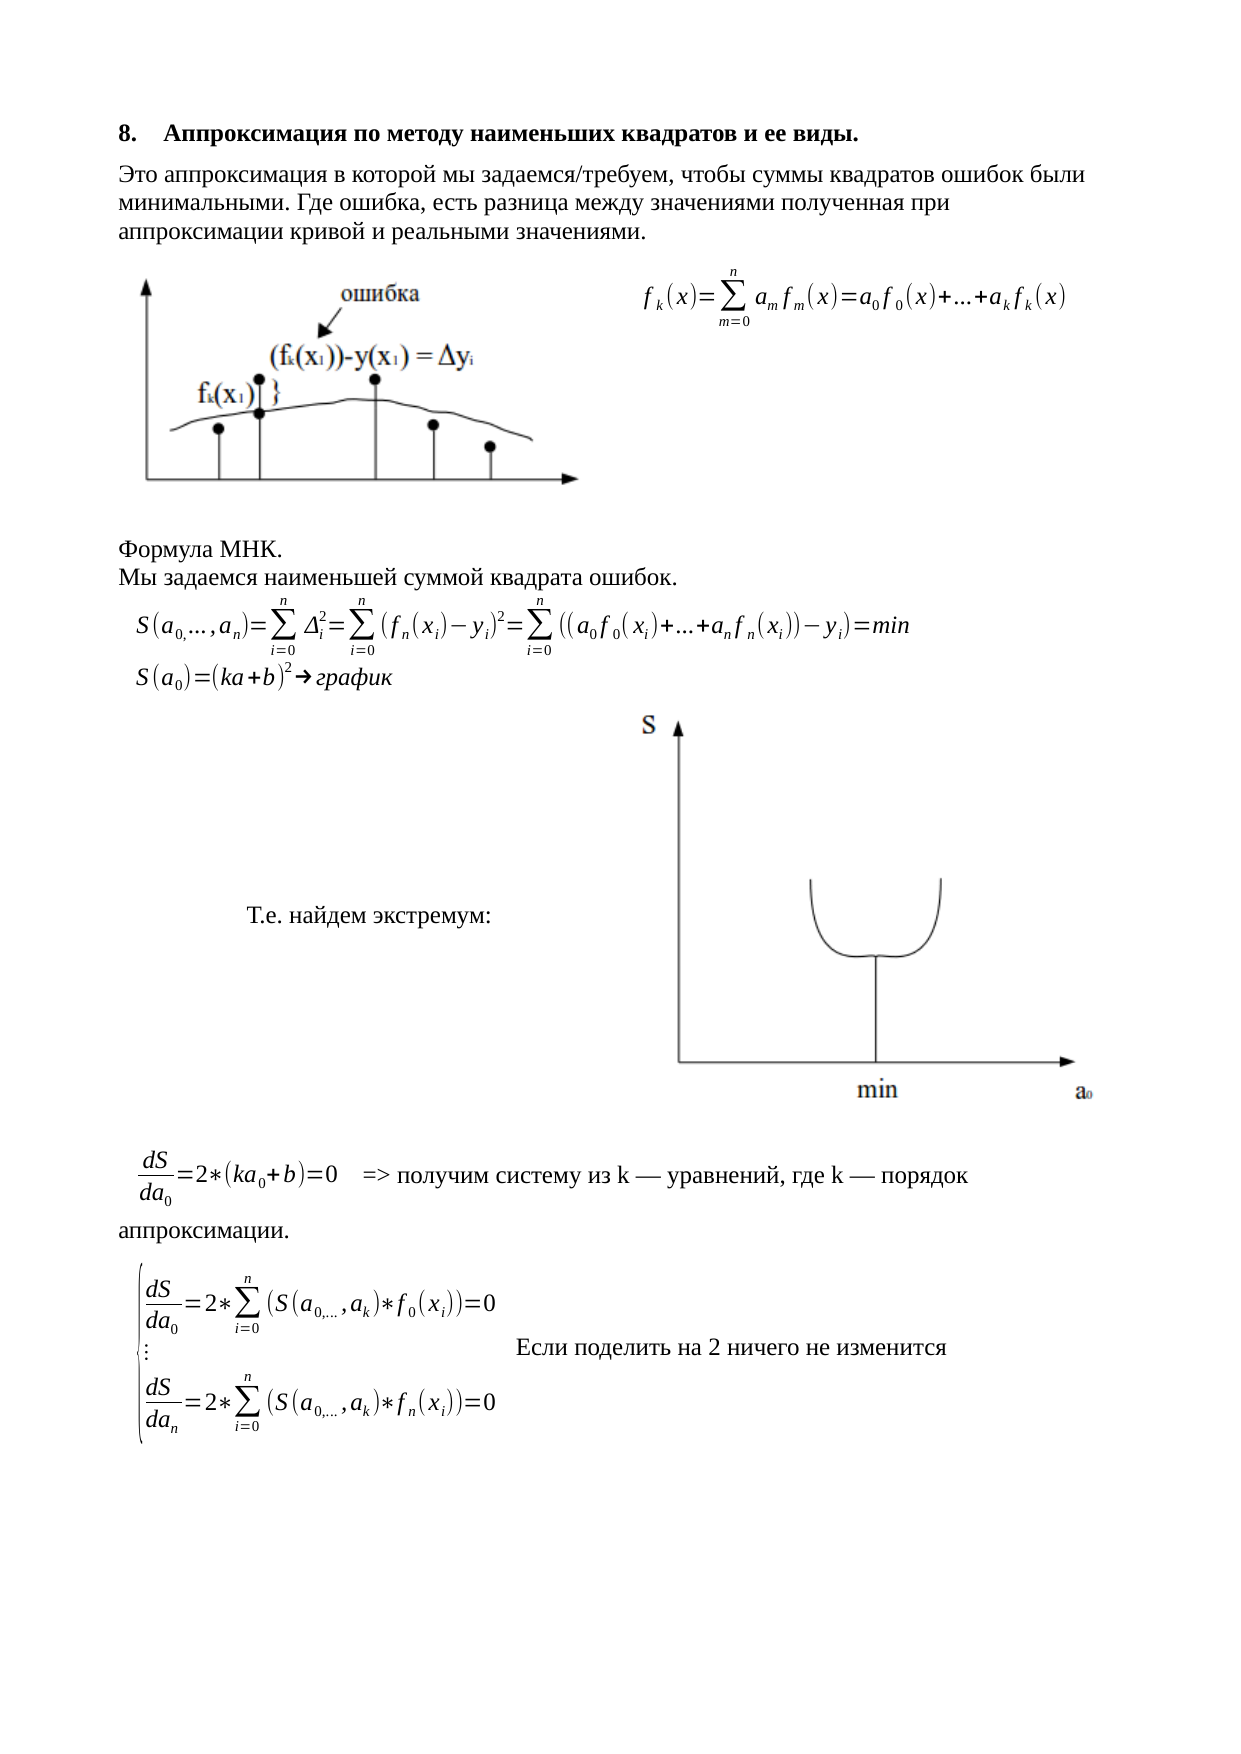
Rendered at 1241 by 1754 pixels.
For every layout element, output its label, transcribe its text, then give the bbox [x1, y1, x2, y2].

table_header [118, 257, 620, 262]
subtitle Если поделить на 2 ничего не изменится [118, 1261, 1122, 1445]
table_header [620, 257, 1122, 534]
subtitle => получим систему из k — уравнений, где k — порядок аппроксимации. [118, 1147, 1122, 1244]
subtitle Это аппроксимация в которой мы задаемся/требуем, чтобы суммы квадратов ошибок были минимальными. Где ошибка, есть разница между значениями полученная при аппроксимации кривой и реальными значениями. [118, 159, 1122, 245]
table_header Т.е. найдем экстремум: [118, 694, 620, 1147]
table_header [620, 694, 1122, 1147]
subtitle Аппроксимация по методу наименьших квадратов и ее виды. [118, 118, 1122, 147]
picture [123, 262, 615, 500]
subtitle Мы задаемся наименьшей суммой квадрата ошибок. [118, 562, 1122, 591]
picture [625, 699, 1117, 1113]
subtitle Формула МНК. [118, 534, 1122, 562]
table_header [118, 263, 620, 534]
